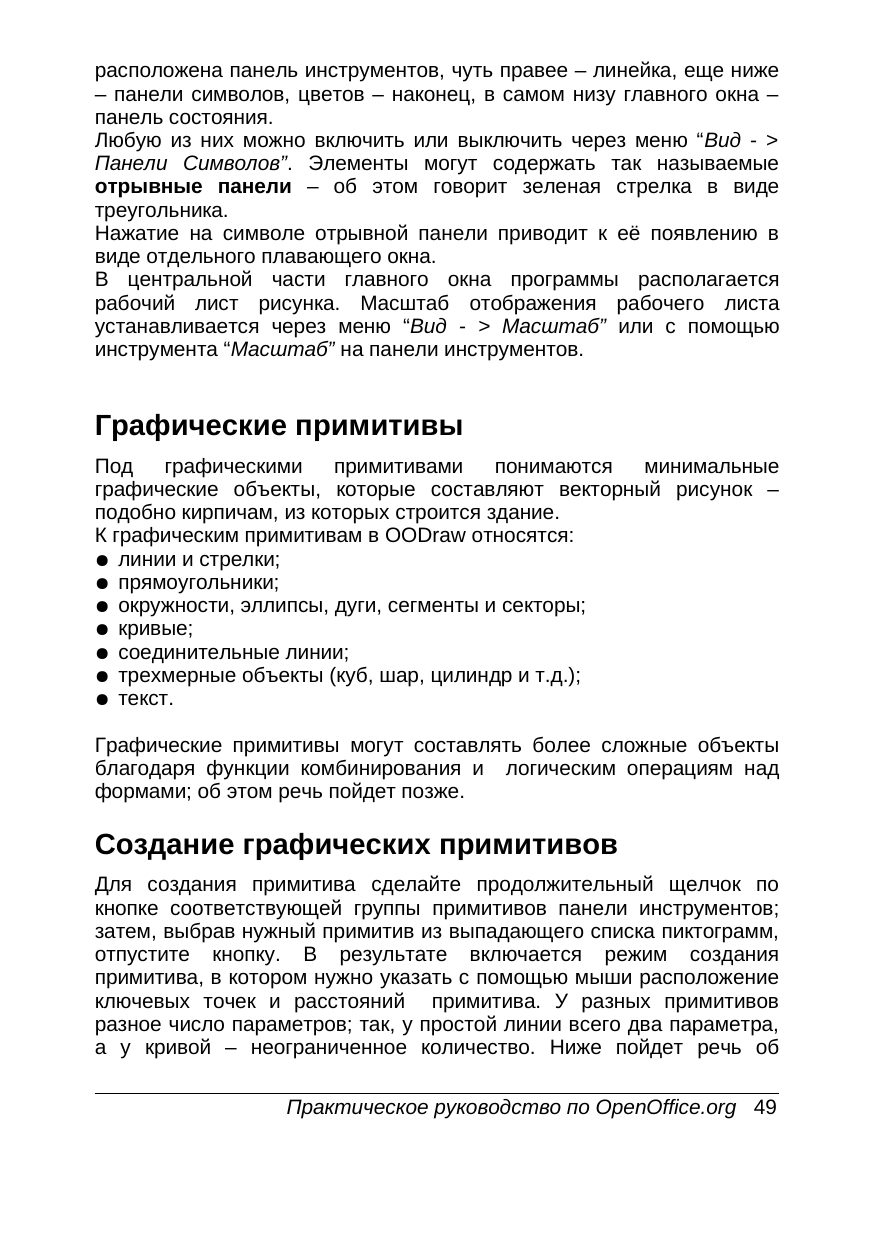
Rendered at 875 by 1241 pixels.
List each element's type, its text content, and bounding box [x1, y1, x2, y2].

list прямоугольники; [94, 571, 779, 594]
list линии и стрелки; [94, 547, 779, 571]
list окружности, эллипсы, дуги, сегменты и секторы; [94, 594, 779, 617]
text Нажатие на символе отрывной панели приводит к её появлению в виде отдельного плавающего окна. [94, 222, 779, 268]
text Графические примитивы могут составлять более сложные объекты благодаря функции комбинирования и логическим операциям над формами; об этом речь пойдет позже. [94, 733, 779, 803]
text Для создания примитива сделайте продолжительный щелчок по кнопке соответствующей группы примитивов панели инструментов; затем, выбрав нужный примитив из выпадающего списка пиктограмм, отпустите кнопку. В результате включается режим создания примитива, в котором нужно указать с помощью мыши расположение ключевых точек и расстояний примитива. У разных примитивов разное число параметров; так, у простой линии всего два параметра, а у кривой – неограниченное количество. Ниже пойдет речь об [94, 873, 779, 1059]
text Под графическими примитивами понимаются минимальные графические объекты, которые составляют векторный рисунок – подобно кирпичам, из которых строится здание. [94, 454, 779, 524]
text Любую из них можно включить или выключить через меню “Вид - > Панели Символов”. Элементы могут содержать так называемые отрывные панели – об этом говорит зеленая стрелка в виде треугольника. [94, 129, 779, 222]
list кривые; [94, 617, 779, 640]
text К графическим примитивам в OODraw относятся: [94, 524, 779, 547]
list трехмерные объекты (куб, шар, цилиндр и т.д.); [94, 663, 779, 687]
list соединительные линии; [94, 640, 779, 663]
text В центральной части главного окна программы располагается рабочий лист рисунка. Масштаб отображения рабочего листа устанавливается через меню “Вид - > Масштаб” или с помощью инструмента “Масштаб” на панели инструментов. [94, 268, 779, 361]
subtitle Графические примитивы [94, 409, 779, 442]
text расположена панель инструментов, чуть правее – линейка, еще ниже – панели символов, цветов – наконец, в самом низу главного окна – панель состояния. [94, 59, 779, 129]
subtitle Создание графических примитивов [94, 828, 779, 861]
list текст. [94, 687, 779, 710]
